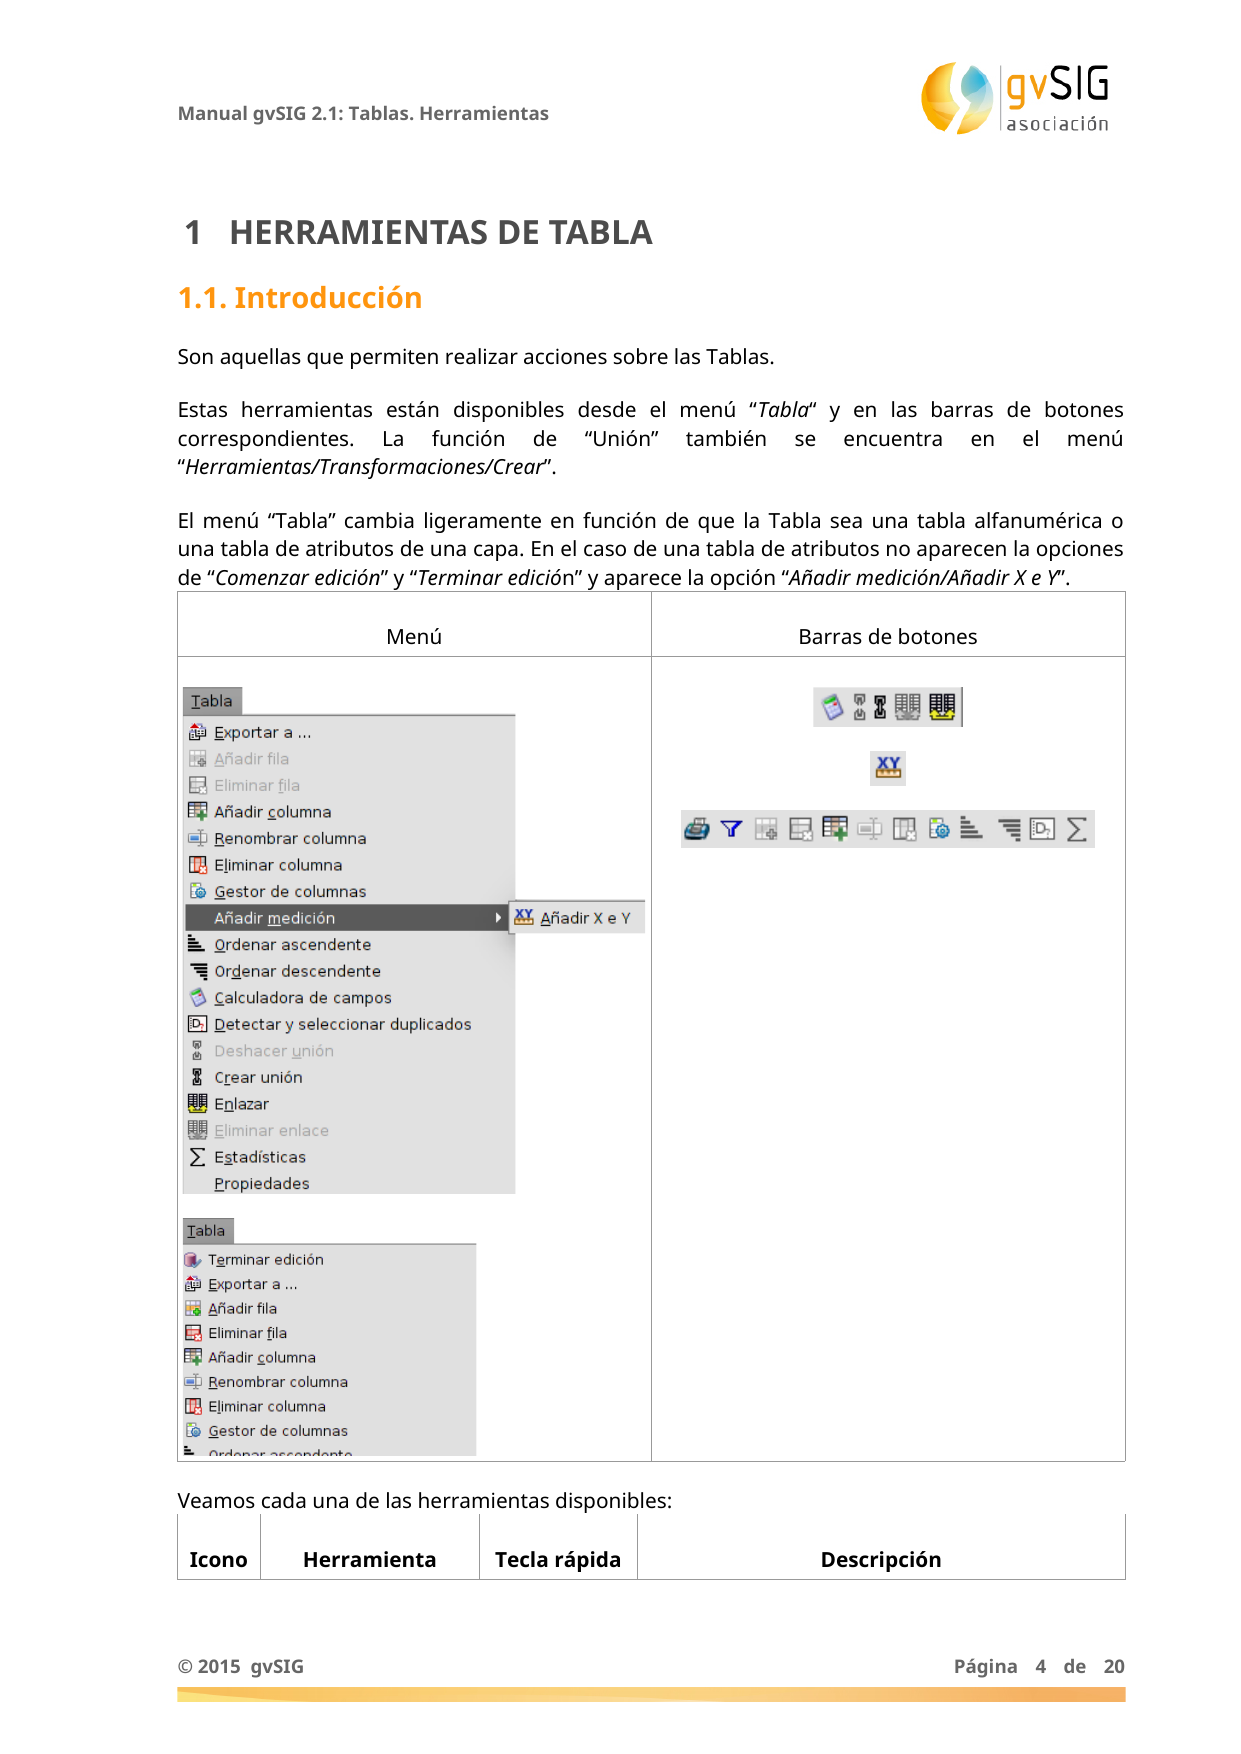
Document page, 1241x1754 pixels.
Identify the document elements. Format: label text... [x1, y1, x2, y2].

picture [177, 1687, 1126, 1702]
picture [902, 47, 1122, 148]
table_header Tecla rápida [480, 1514, 637, 1579]
table_cell [178, 657, 651, 1461]
text El menú “Tabla” cambia ligeramente en función de que la Tabla sea una tabla alfanumérica o una tabla de atributos de una capa. En el caso de una tabla de atributos no aparecen la opciones de “Comenzar edición” y “Terminar edición” y aparece la opción “Añadir medición/Añadir X e Y”. [177, 506, 1125, 591]
picture [182, 1218, 477, 1456]
table_header Menú [178, 592, 651, 656]
table_header Descripción [638, 1514, 1125, 1579]
subtitle Herramientas de tabla [183, 208, 1125, 254]
text Veamos cada una de las herramientas disponibles: [177, 1486, 1125, 1514]
text Estas herramientas están disponibles desde el menú “Tabla“ y en las barras de botones correspondientes. La función de “Unión” también se encuentra en el menú “Herramientas/Transformaciones/Crear”. [177, 396, 1125, 481]
table_header Herramienta [261, 1514, 479, 1579]
picture [681, 810, 1095, 848]
table_header Barras de botones [652, 592, 1125, 656]
text Son aquellas que permiten realizar acciones sobre las Tablas. [177, 342, 1125, 371]
picture [812, 687, 963, 727]
picture [182, 687, 646, 1194]
table_cell [652, 657, 1125, 1461]
subtitle 1.1. Introducción [177, 277, 1125, 317]
picture [870, 751, 906, 786]
table_header Icono [178, 1514, 260, 1579]
